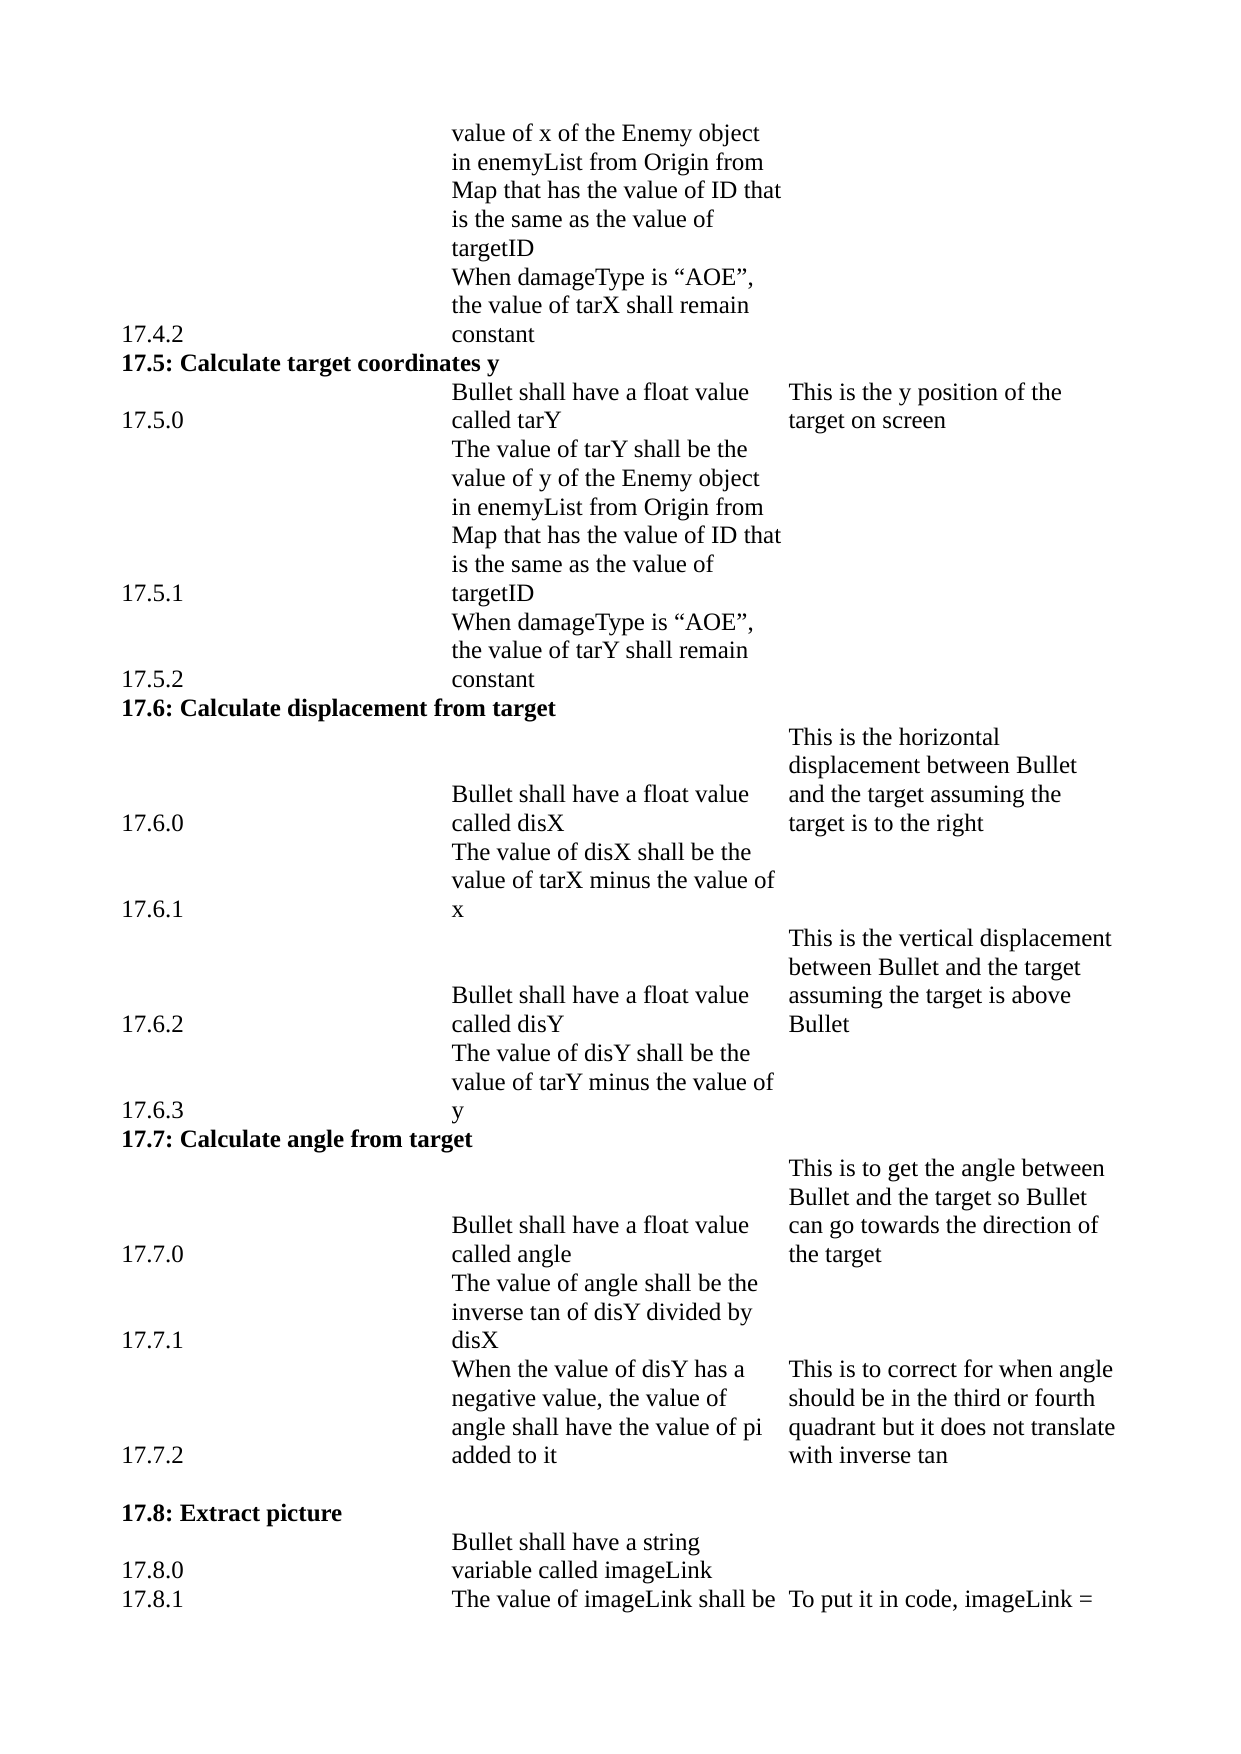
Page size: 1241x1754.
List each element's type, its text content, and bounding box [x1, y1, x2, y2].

table_cell [785, 607, 1122, 693]
table_cell 17.6: Calculate displacement from target [118, 693, 1122, 722]
table_cell 17.7.1 [118, 1268, 448, 1354]
table_cell Bullet shall have a float value called angle [448, 1153, 785, 1268]
table_cell 17.5.0 [118, 377, 448, 434]
table_cell Bullet shall have a float value called disX [448, 722, 785, 837]
table_cell 17.7.0 [118, 1153, 448, 1268]
table_cell [785, 262, 1122, 348]
table_cell 17.8.0 [118, 1527, 448, 1584]
table_cell To put it in code, imageLink = [785, 1584, 1122, 1613]
table_cell When damageType is “AOE”, the value of tarX shall remain constant [448, 262, 785, 348]
table_cell 17.6.0 [118, 722, 448, 837]
table_cell [118, 118, 448, 262]
table_cell [785, 1527, 1122, 1584]
table_cell 17.7.2 [118, 1354, 448, 1469]
table_cell 17.6.2 [118, 923, 448, 1038]
table_cell This is to get the angle between Bullet and the target so Bullet can go towards the direction of the target [785, 1153, 1122, 1268]
table_cell The value of disY shall be the value of tarY minus the value of y [448, 1038, 785, 1124]
table_cell 17.5.2 [118, 607, 448, 693]
table_cell 17.5: Calculate target coordinates y [118, 348, 1122, 377]
table_cell [785, 434, 1122, 607]
table_cell Bullet shall have a float value called disY [448, 923, 785, 1038]
table_cell [785, 1038, 1122, 1124]
table_cell Bullet shall have a float value called tarY [448, 377, 785, 434]
table_cell Bullet shall have a string variable called imageLink [448, 1527, 785, 1584]
table_cell This is the y position of the target on screen [785, 377, 1122, 434]
table_cell [785, 118, 1122, 262]
table_cell The value of disX shall be the value of tarX minus the value of x [448, 837, 785, 923]
table_cell This is the horizontal displacement between Bullet and the target assuming the target is to the right [785, 722, 1122, 837]
table_cell When damageType is “AOE”, the value of tarY shall remain constant [448, 607, 785, 693]
table_cell 17.6.1 [118, 837, 448, 923]
table_cell [785, 837, 1122, 923]
table_cell 17.7: Calculate angle from target [118, 1124, 1122, 1153]
table_cell 17.4.2 [118, 262, 448, 348]
table_cell 17.8: Extract picture [118, 1469, 1122, 1527]
table_cell The value of angle shall be the inverse tan of disY divided by disX [448, 1268, 785, 1354]
table_cell 17.5.1 [118, 434, 448, 607]
table_cell When the value of disY has a negative value, the value of angle shall have the value of pi added to it [448, 1354, 785, 1469]
table_cell The value of tarY shall be the value of y of the Enemy object in enemyList from Origin from Map that has the value of ID that is the same as the value of targetID [448, 434, 785, 607]
table_cell value of x of the Enemy object in enemyList from Origin from Map that has the value of ID that is the same as the value of targetID [448, 118, 785, 262]
table_cell [785, 1268, 1122, 1354]
table_cell This is to correct for when angle should be in the third or fourth quadrant but it does not translate with inverse tan [785, 1354, 1122, 1469]
table_cell This is the vertical displacement between Bullet and the target assuming the target is above Bullet [785, 923, 1122, 1038]
table_cell 17.8.1 [118, 1584, 448, 1613]
table_cell The value of imageLink shall be [448, 1584, 785, 1613]
table_cell 17.6.3 [118, 1038, 448, 1124]
